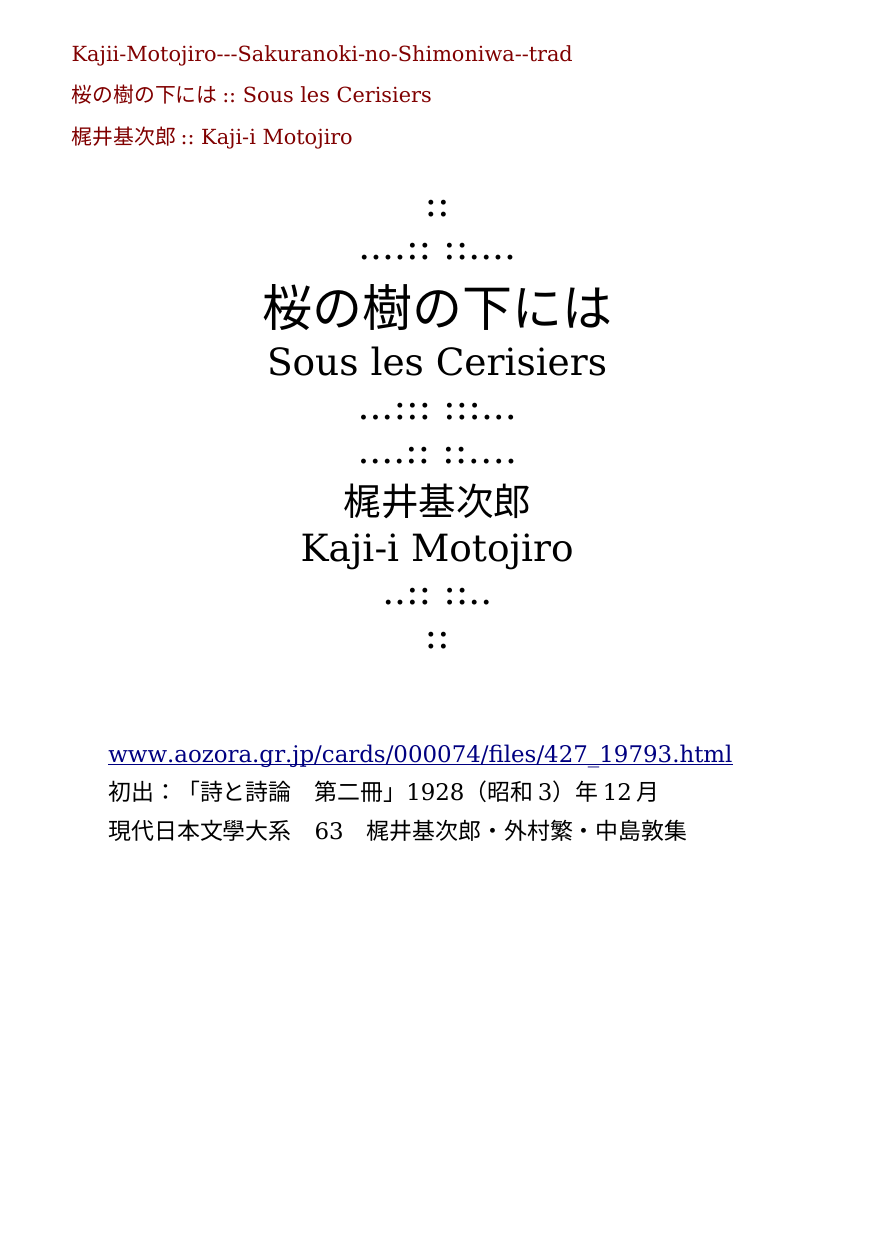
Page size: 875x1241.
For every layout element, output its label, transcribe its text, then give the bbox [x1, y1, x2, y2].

subtitle :: ....:: ::.... 桜の樹の下には Sous les Cerisiers ...::: :::... ....:: ::…. 梶井基次郎 Kaji-i Motojiro ..:: ::.. :: [36, 181, 838, 657]
text 梶井基次郎 :: Kaji-i Motojiro [71, 120, 803, 150]
text 現代日本文學大系 63 梶井基次郎・外村繁・中島敦集 [72, 813, 802, 846]
text www.aozora.gr.jp/cards/000074/files/427_19793.html [72, 741, 802, 767]
text 初出：「詩と詩論 第二冊」1928（昭和3）年12月 [72, 773, 802, 807]
text Kajii-Motojiro---Sakuranoki-no-Shimoniwa--trad [71, 42, 803, 66]
text 桜の樹の下には :: Sous les Cerisiers [71, 78, 803, 108]
